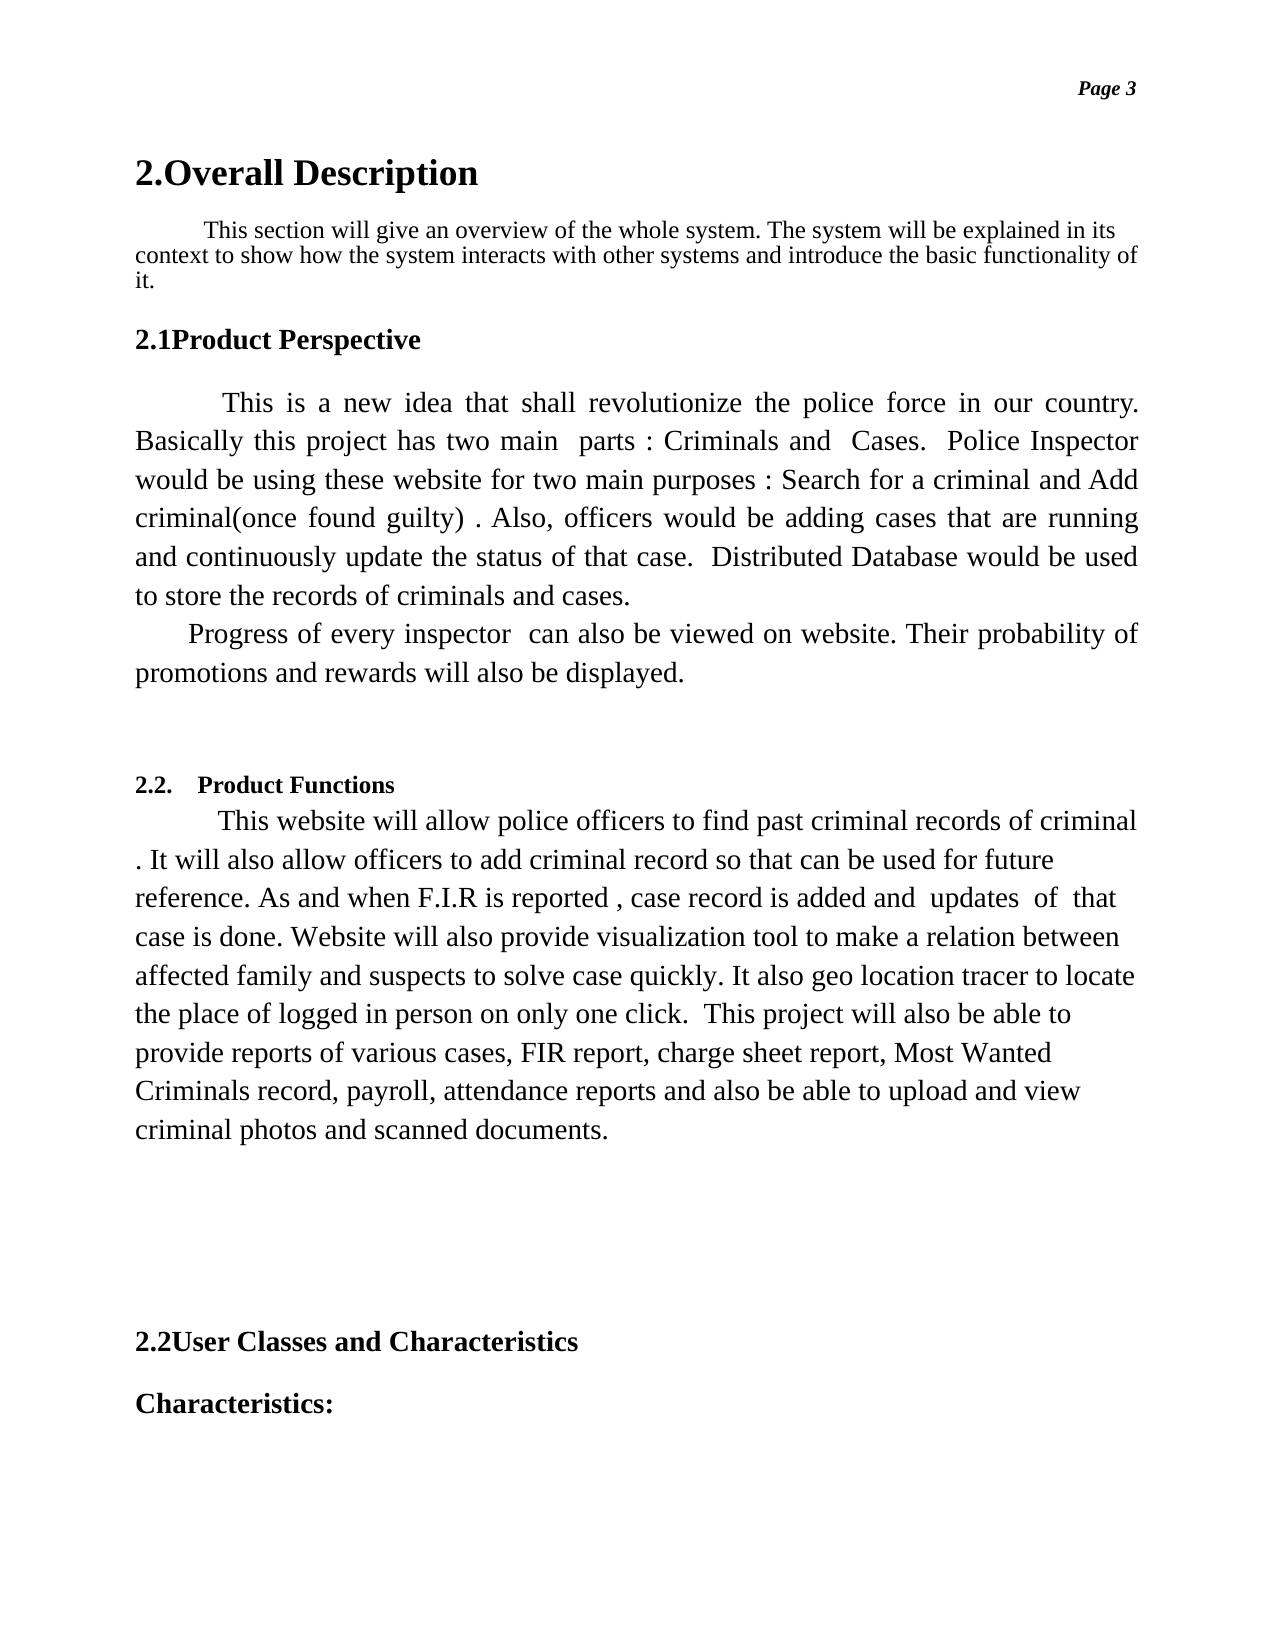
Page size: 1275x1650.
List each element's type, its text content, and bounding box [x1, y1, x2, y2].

subtitle Overall Description [135, 150, 1140, 193]
text This section will give an overview of the whole system. The system will be explained in its context to show how the system interacts with other systems and introduce the basic functionality of it. [135, 218, 1140, 293]
text This website will allow police officers to find past criminal records of criminal . It will also allow officers to add criminal record so that can be used for future reference. As and when F.I.R is reported , case record is added and updates of that case is done. Website will also provide visualization tool to make a relation between affected family and suspects to solve case quickly. It also geo location tracer to locate the place of logged in person on only one click. This project will also be able to provide reports of various cases, FIR report, charge sheet report, Most Wanted Criminals record, payroll, attendance reports and also be able to upload and view criminal photos and scanned documents. [135, 803, 1140, 1145]
subtitle User Classes and Characteristics [135, 1324, 1140, 1357]
text 2.2. Product Functions [135, 770, 1140, 799]
text Characteristics: [135, 1386, 1140, 1420]
subtitle Product Perspective [135, 322, 1140, 356]
text Progress of every inspector can also be viewed on website. Their probability of promotions and rewards will also be displayed. [135, 616, 1140, 688]
text This is a new idea that shall revolutionize the police force in our country. Basically this project has two main parts : Criminals and Cases. Police Inspector would be using these website for two main purposes : Search for a criminal and Add criminal(once found guilty) . Also, officers would be adding cases that are running and continuously update the status of that case. Distributed Database would be used to store the records of criminals and cases. [135, 385, 1140, 611]
